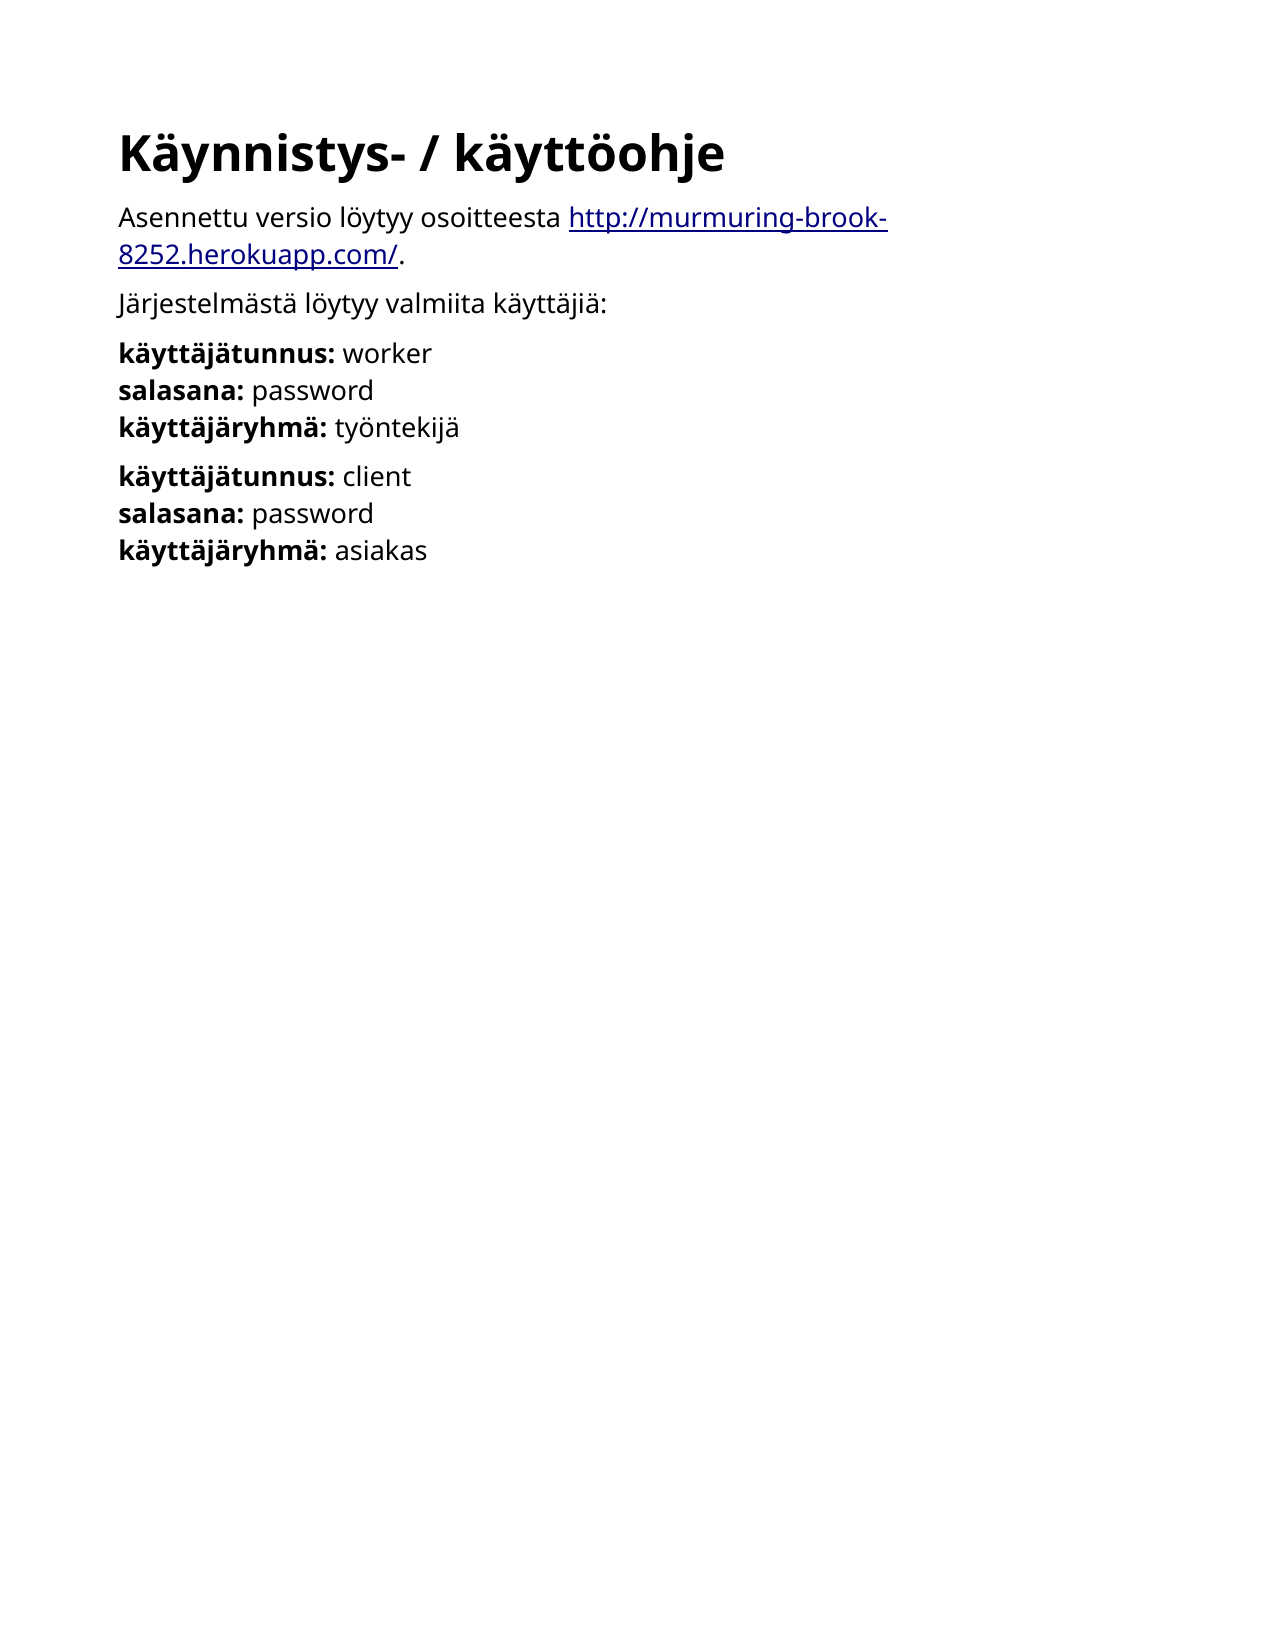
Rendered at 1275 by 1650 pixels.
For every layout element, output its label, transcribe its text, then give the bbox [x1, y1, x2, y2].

text käyttäjätunnus: worker salasana: password käyttäjäryhmä: työntekijä [118, 334, 1157, 445]
subtitle Käynnistys- / käyttöohje [118, 118, 1157, 186]
text Järjestelmästä löytyy valmiita käyttäjiä: [118, 285, 1157, 322]
text Asennettu versio löytyy osoitteesta http://murmuring-brook-8252.herokuapp.com/. [118, 199, 1157, 272]
text käyttäjätunnus: client salasana: password käyttäjäryhmä: asiakas [118, 457, 1157, 568]
